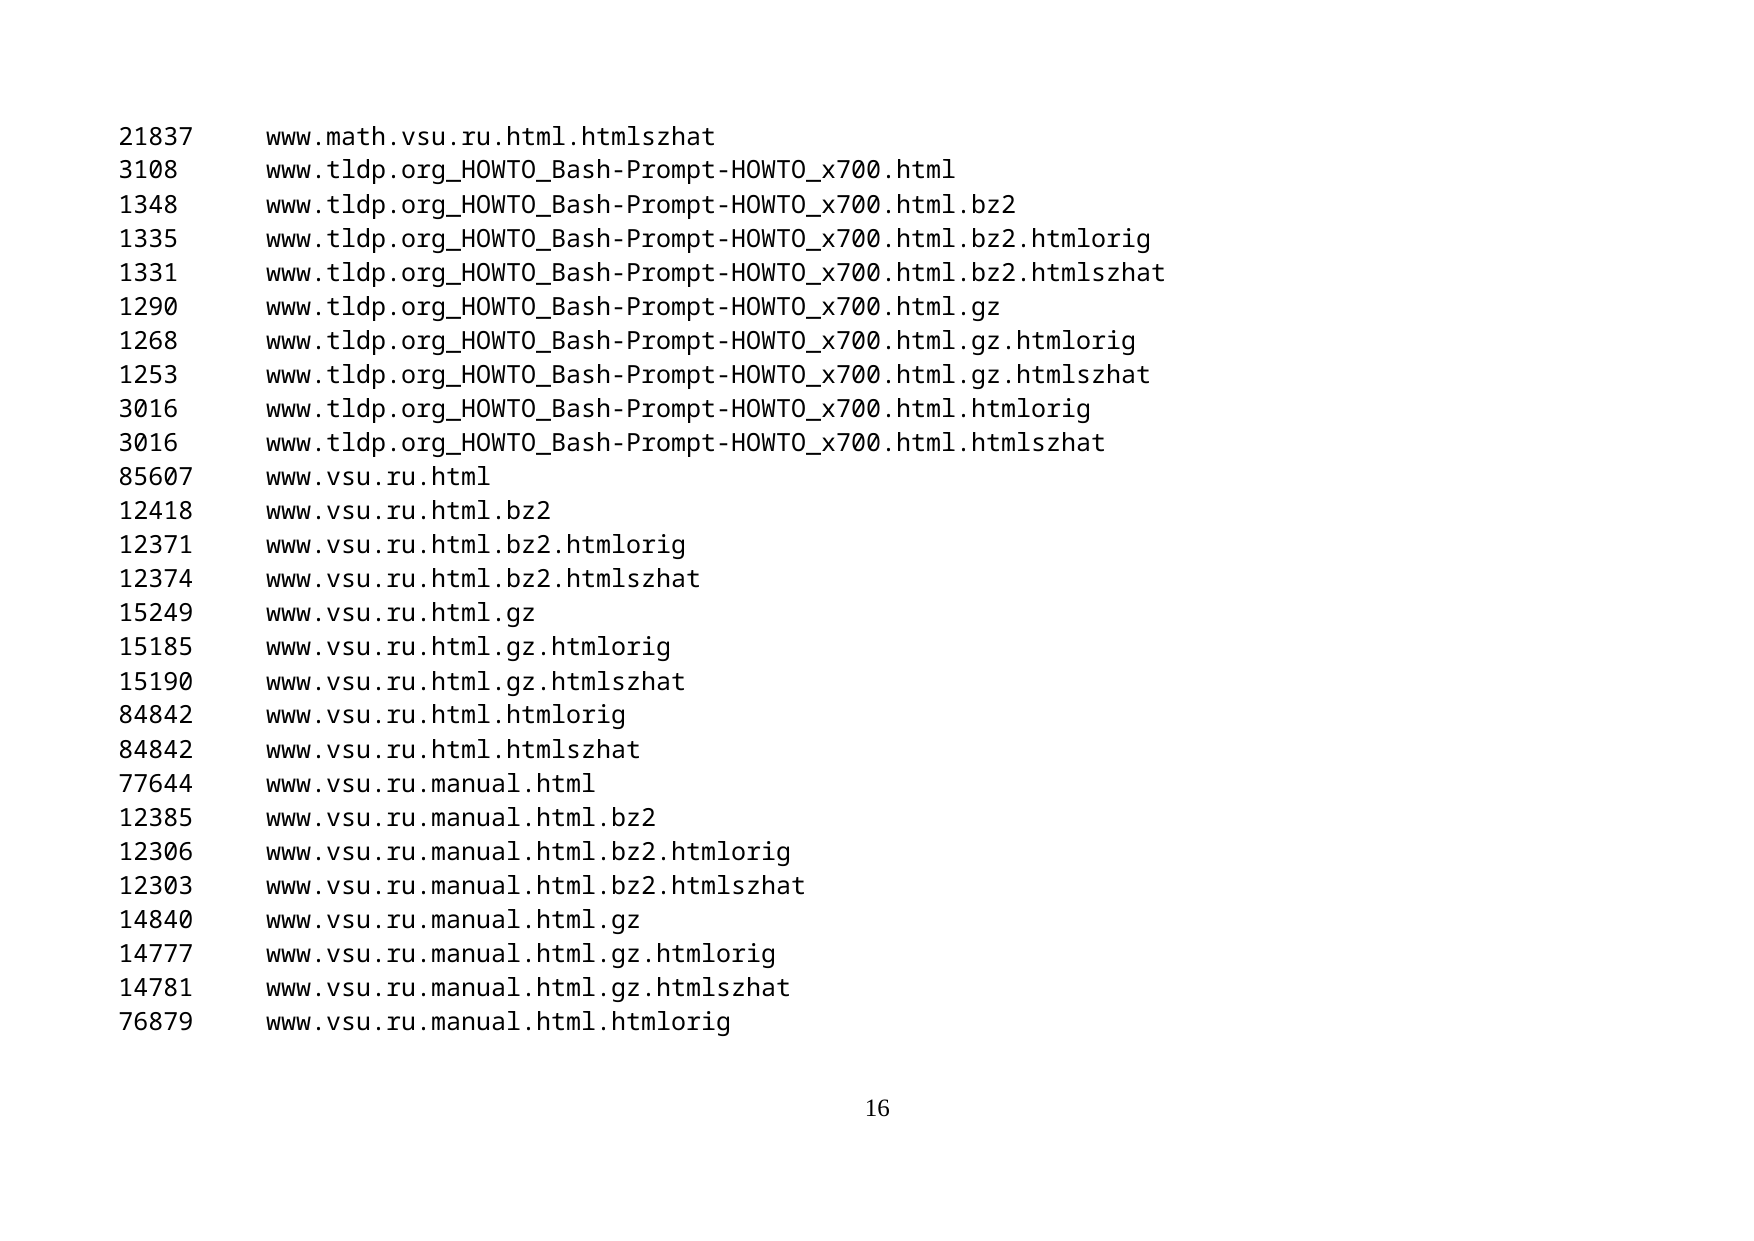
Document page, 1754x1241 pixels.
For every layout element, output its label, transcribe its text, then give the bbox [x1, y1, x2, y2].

text 3016 www.tldp.org_HOWTO_Bash-Prompt-HOWTO_x700.html.htmlorig [118, 391, 1636, 425]
text 84842 www.vsu.ru.html.htmlorig [118, 697, 1636, 731]
text 1331 www.tldp.org_HOWTO_Bash-Prompt-HOWTO_x700.html.bz2.htmlszhat [118, 254, 1636, 288]
text 84842 www.vsu.ru.html.htmlszhat [118, 731, 1636, 765]
text 1268 www.tldp.org_HOWTO_Bash-Prompt-HOWTO_x700.html.gz.htmlorig [118, 322, 1636, 357]
text 14777 www.vsu.ru.manual.html.gz.htmlorig [118, 936, 1636, 970]
text 12306 www.vsu.ru.manual.html.bz2.htmlorig [118, 833, 1636, 867]
text 21837 www.math.vsu.ru.html.htmlszhat [118, 118, 1636, 152]
text 77644 www.vsu.ru.manual.html [118, 765, 1636, 799]
text 85607 www.vsu.ru.html [118, 459, 1636, 493]
text 3108 www.tldp.org_HOWTO_Bash-Prompt-HOWTO_x700.html [118, 152, 1636, 186]
text 1335 www.tldp.org_HOWTO_Bash-Prompt-HOWTO_x700.html.bz2.htmlorig [118, 220, 1636, 254]
text 1348 www.tldp.org_HOWTO_Bash-Prompt-HOWTO_x700.html.bz2 [118, 186, 1636, 220]
text 12371 www.vsu.ru.html.bz2.htmlorig [118, 527, 1636, 561]
text 15249 www.vsu.ru.html.gz [118, 595, 1636, 629]
text 15185 www.vsu.ru.html.gz.htmlorig [118, 629, 1636, 663]
text 14840 www.vsu.ru.manual.html.gz [118, 902, 1636, 936]
text 1253 www.tldp.org_HOWTO_Bash-Prompt-HOWTO_x700.html.gz.htmlszhat [118, 357, 1636, 391]
text 76879 www.vsu.ru.manual.html.htmlorig [118, 1004, 1636, 1038]
text 14781 www.vsu.ru.manual.html.gz.htmlszhat [118, 970, 1636, 1004]
text 12303 www.vsu.ru.manual.html.bz2.htmlszhat [118, 867, 1636, 902]
text 12418 www.vsu.ru.html.bz2 [118, 493, 1636, 527]
text 15190 www.vsu.ru.html.gz.htmlszhat [118, 663, 1636, 697]
text 12385 www.vsu.ru.manual.html.bz2 [118, 799, 1636, 833]
text 1290 www.tldp.org_HOWTO_Bash-Prompt-HOWTO_x700.html.gz [118, 288, 1636, 322]
text 12374 www.vsu.ru.html.bz2.htmlszhat [118, 561, 1636, 595]
text 3016 www.tldp.org_HOWTO_Bash-Prompt-HOWTO_x700.html.htmlszhat [118, 425, 1636, 459]
